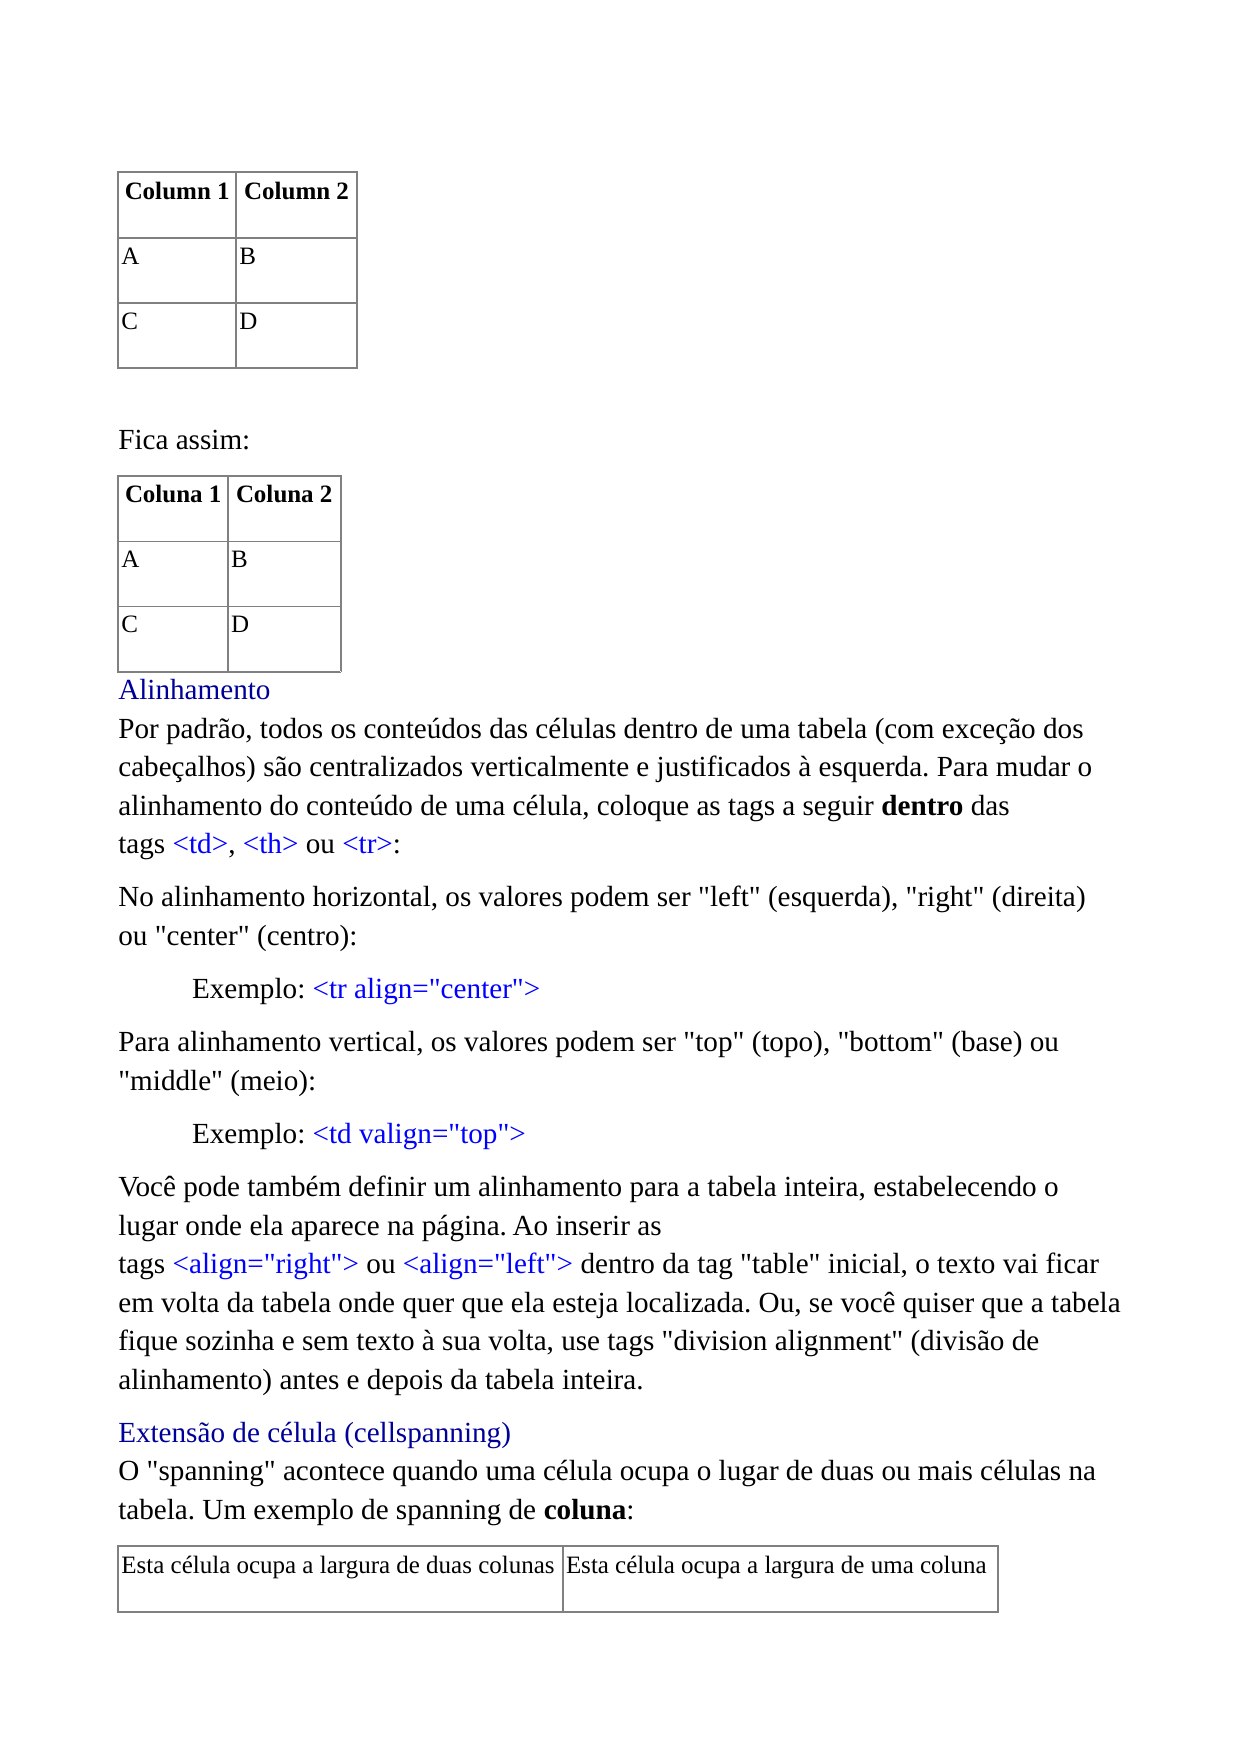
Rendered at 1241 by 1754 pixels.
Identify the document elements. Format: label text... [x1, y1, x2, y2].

table_header Coluna 2 [229, 477, 340, 541]
table_cell A [119, 239, 235, 302]
table_header Column 1 [119, 173, 235, 237]
text Fica assim: [118, 422, 1122, 455]
text No alinhamento horizontal, os valores podem ser "left" (esquerda), "right" (direita) ou "center" (centro): [118, 879, 1122, 952]
list Exemplo: <tr align="center"> [118, 971, 1122, 1005]
table_cell A [119, 542, 227, 606]
text Você pode também definir um alinhamento para a tabela inteira, estabelecendo o lugar onde ela aparece na página. Ao inserir as tags <align="right"> ou <align="left"> dentro da tag "table" inicial, o texto vai ficar em volta da tabela onde quer que ela esteja localizada. Ou, se você quiser que a tabela fique sozinha e sem texto à sua volta, use tags "division alignment" (divisão de alinhamento) antes e depois da tabela inteira. [118, 1169, 1122, 1395]
text Para alinhamento vertical, os valores podem ser "top" (topo), "bottom" (base) ou "middle" (meio): [118, 1024, 1122, 1096]
table_header Esta célula ocupa a largura de duas colunas [119, 1547, 562, 1611]
table_cell B [237, 239, 356, 302]
text Alinhamento Por padrão, todos os conteúdos das células dentro de uma tabela (com exceção dos cabeçalhos) são centralizados verticalmente e justificados à esquerda. Para mudar o alinhamento do conteúdo de uma célula, coloque as tags a seguir dentro das tags <td>, <th> ou <tr>: [118, 672, 1122, 860]
table_cell C [119, 304, 235, 367]
table_cell B [229, 542, 340, 606]
table_header Esta célula ocupa a largura de uma coluna [564, 1547, 997, 1611]
table_cell D [237, 304, 356, 367]
table_header Column 2 [237, 173, 356, 237]
table_header Coluna 1 [119, 477, 227, 541]
table_cell D [229, 607, 340, 671]
text Extensão de célula (cellspanning) O "spanning" acontece quando uma célula ocupa o lugar de duas ou mais células na tabela. Um exemplo de spanning de coluna: [118, 1415, 1122, 1526]
table_cell C [119, 607, 227, 671]
list Exemplo: <td valign="top"> [118, 1116, 1122, 1149]
